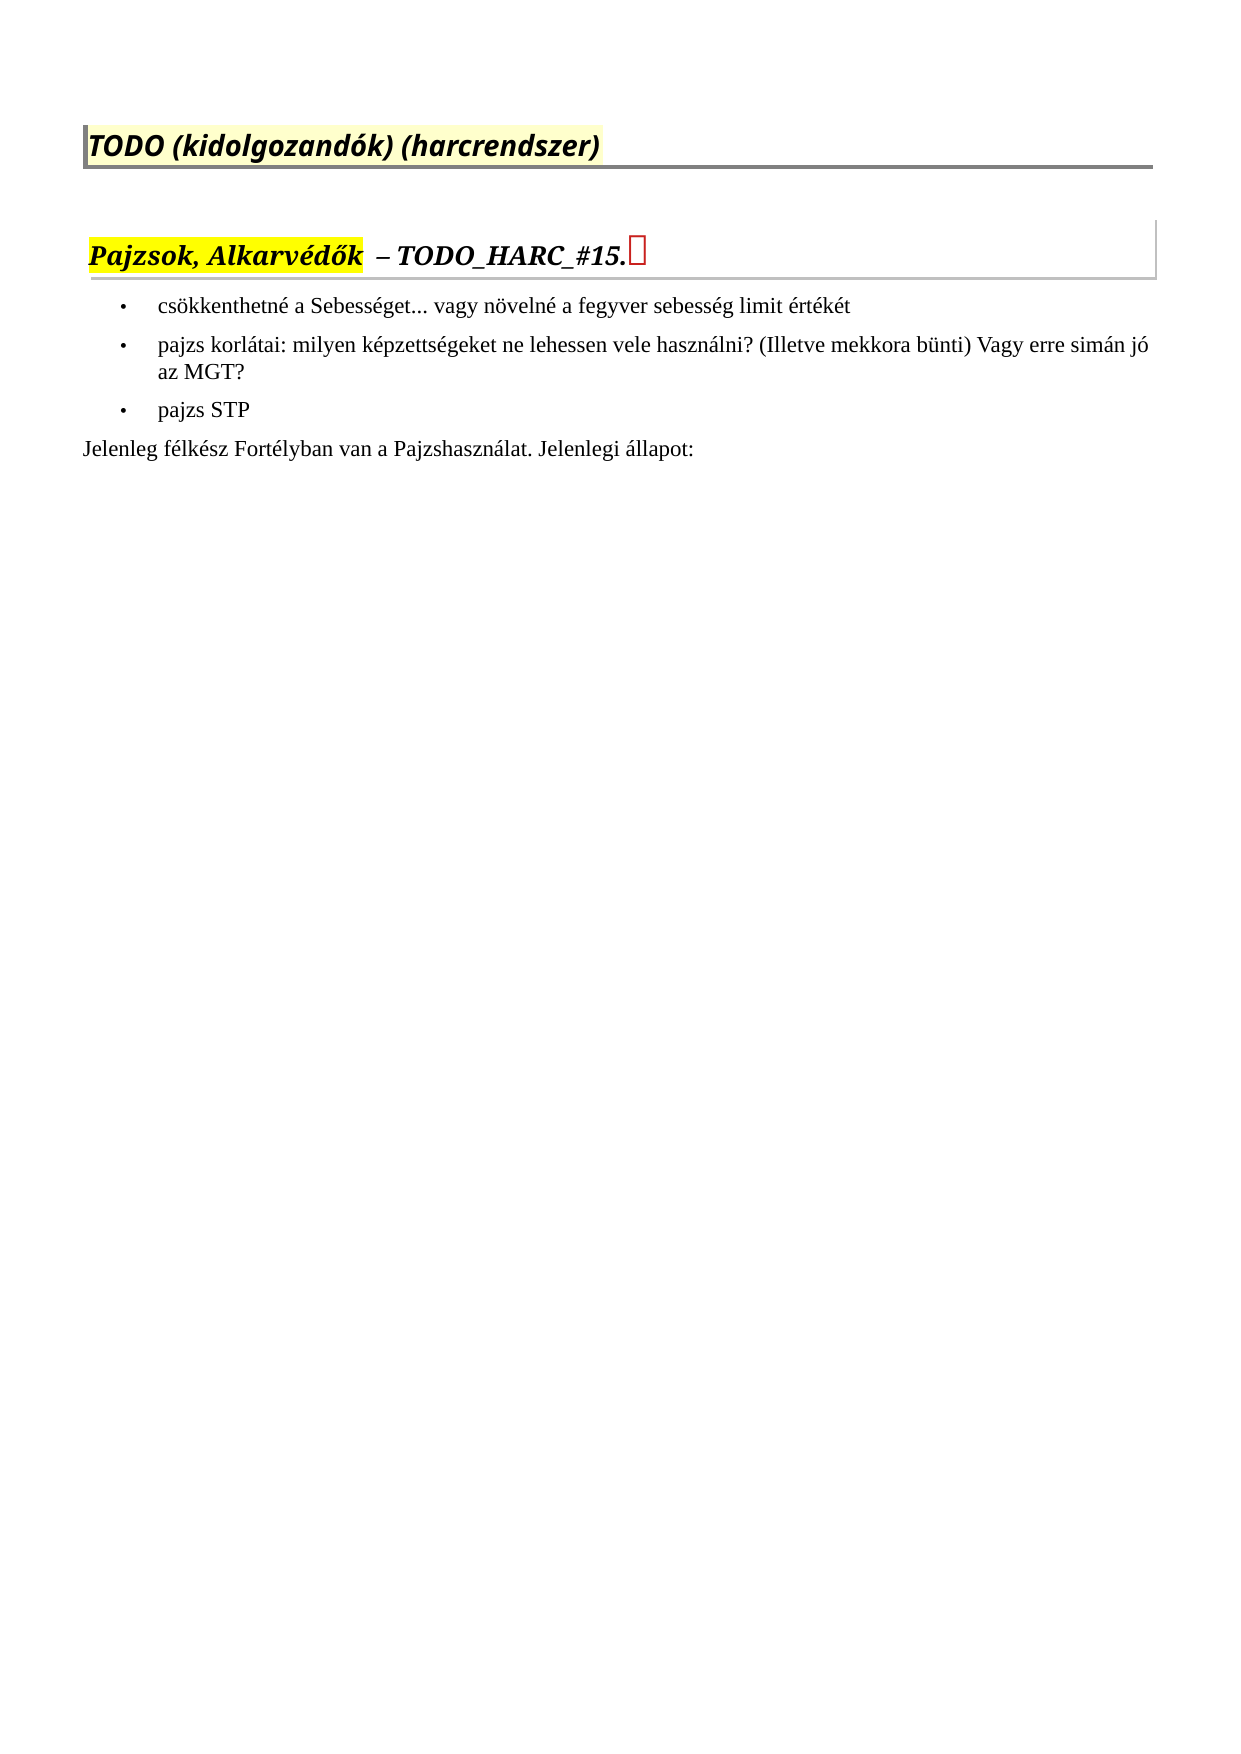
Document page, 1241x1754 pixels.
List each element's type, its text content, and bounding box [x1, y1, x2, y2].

list pajzs korlátai: milyen képzettségeket ne lehessen vele használni? (Illetve mekkora bünti) Vagy erre simán jó az MGT? [120, 331, 1157, 384]
subtitle Pajzsok, Alkarvédők – TODO_HARC_#15.✅ [89, 220, 1154, 277]
text Jelenleg félkész Fortélyban van a Pajzshasználat. Jelenlegi állapot: [83, 435, 1157, 462]
list csökkenthetné a Sebességet... vagy növelné a fegyver sebesség limit értékét [120, 292, 1157, 319]
list pajzs STP [120, 397, 1157, 423]
subtitle TODO (kidolgozandók) (harcrendszer) [88, 125, 1157, 165]
